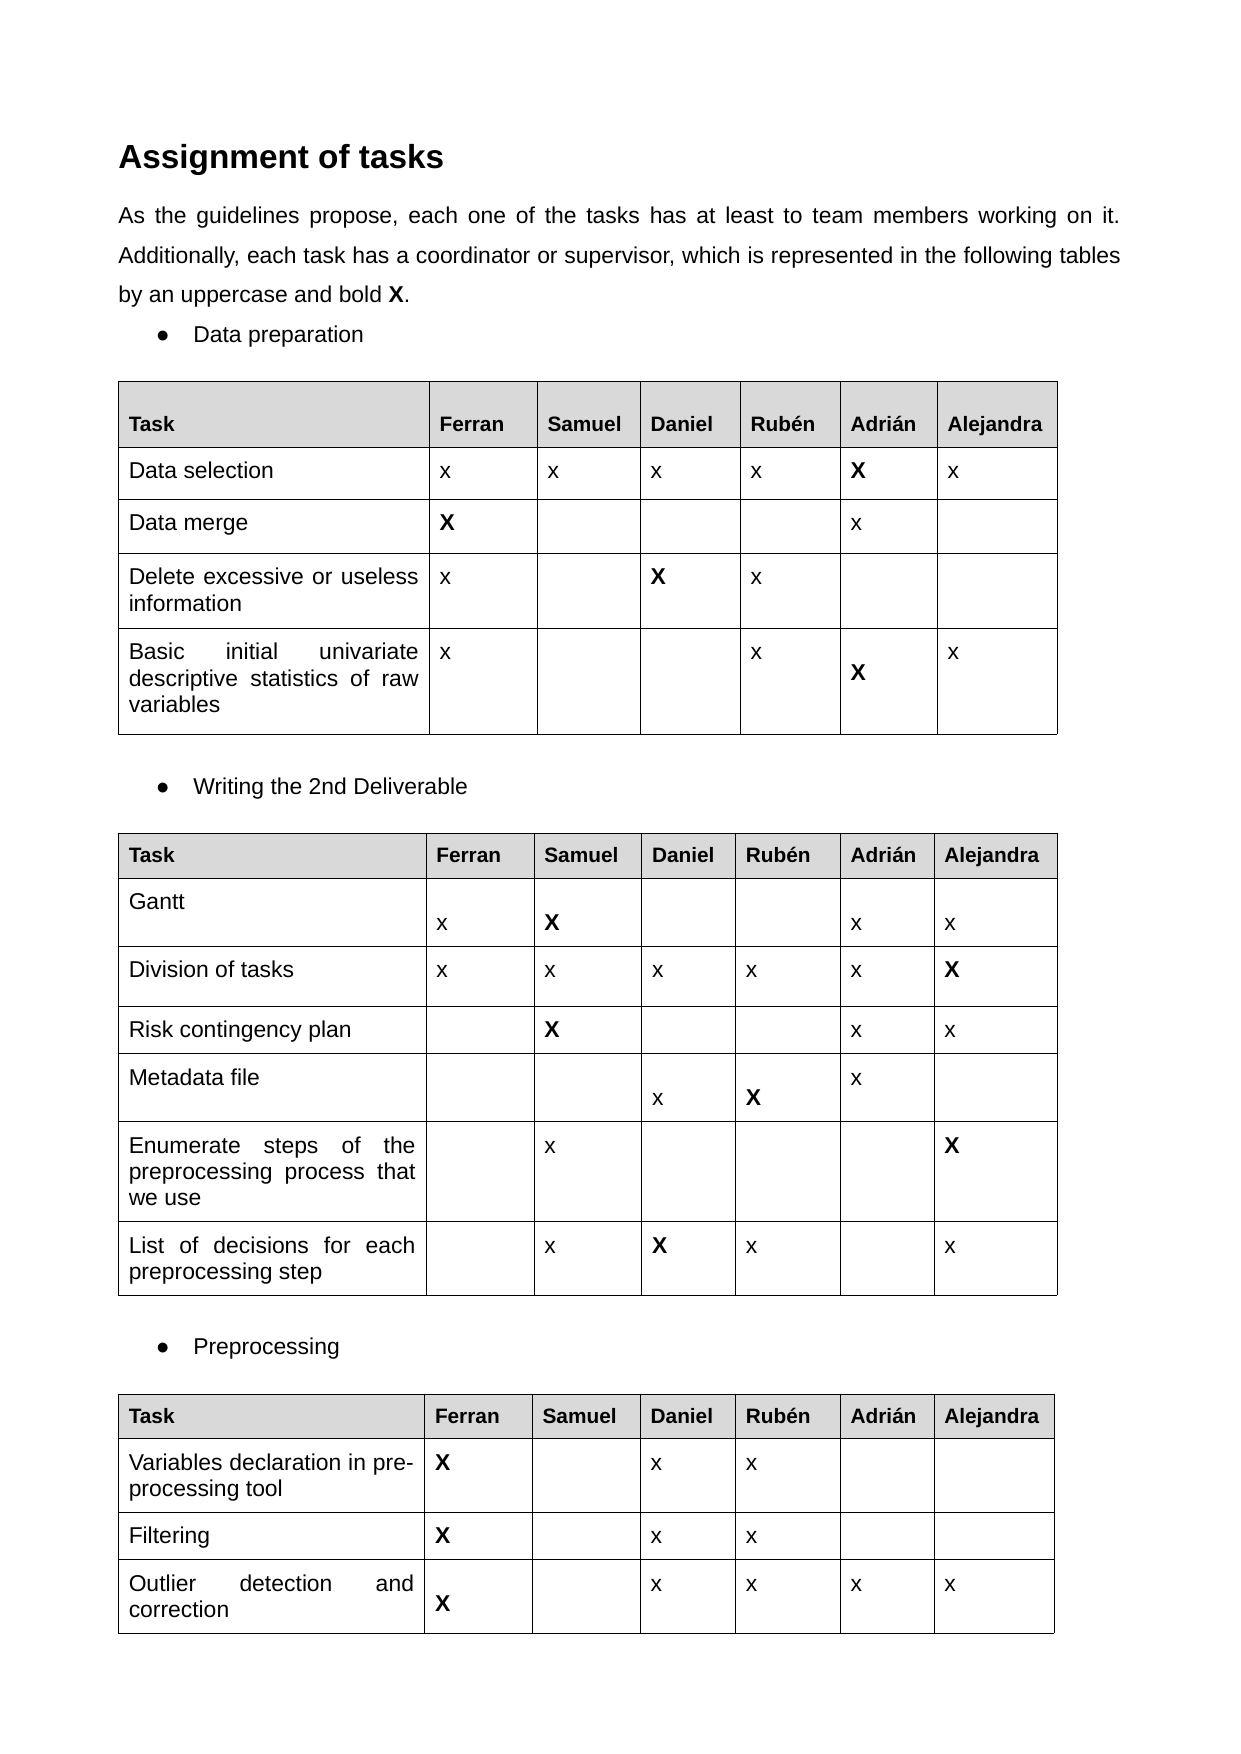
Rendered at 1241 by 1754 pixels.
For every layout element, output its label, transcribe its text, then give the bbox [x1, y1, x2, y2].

table_cell Filtering [119, 1513, 424, 1559]
table_cell X [425, 1439, 532, 1512]
table_cell Enumerate steps of the preprocessing process that we use [119, 1122, 426, 1221]
table_cell x [736, 1560, 840, 1633]
table_cell [533, 1560, 640, 1633]
table_cell X [841, 448, 937, 499]
table_cell [935, 1054, 1057, 1121]
table_cell X [535, 1007, 641, 1053]
list Preprocessing [156, 1333, 1122, 1360]
table_cell x [642, 947, 735, 1006]
table_cell x [935, 1007, 1057, 1053]
table_header Alejandra [935, 834, 1057, 878]
table_cell [642, 1007, 735, 1053]
table_cell x [841, 947, 934, 1006]
table_header Samuel [533, 1395, 640, 1438]
table_cell x [741, 448, 840, 499]
table_cell X [641, 554, 740, 628]
table_cell x [641, 1439, 735, 1512]
table_cell x [841, 879, 934, 946]
table_cell [535, 1054, 641, 1121]
table_cell x [427, 947, 534, 1006]
table_cell [938, 554, 1057, 628]
table_cell [841, 554, 937, 628]
table_cell Data selection [119, 448, 429, 499]
table_cell x [841, 500, 937, 553]
table_cell X [935, 947, 1057, 1006]
table_cell x [430, 554, 537, 628]
list Data preparation [156, 321, 1122, 347]
table_header Adrián [841, 834, 934, 878]
table_cell Outlier detection and correction [119, 1560, 424, 1633]
table_cell Risk contingency plan [119, 1007, 426, 1053]
table_header Rubén [741, 382, 840, 447]
table_header Samuel [538, 382, 640, 447]
table_cell [841, 1513, 934, 1559]
table_cell Variables declaration in pre-processing tool [119, 1439, 424, 1512]
table_cell x [535, 947, 641, 1006]
table_header Rubén [736, 1395, 840, 1438]
table_cell [538, 500, 640, 553]
table_cell X [935, 1122, 1057, 1221]
table_cell x [427, 879, 534, 946]
table_cell x [736, 947, 840, 1006]
table_header Daniel [641, 382, 740, 447]
table_cell [736, 1122, 840, 1221]
table_header Task [119, 834, 426, 878]
table_header Ferran [427, 834, 534, 878]
table_cell [642, 1122, 735, 1221]
table_cell [935, 1513, 1054, 1559]
table_cell x [935, 879, 1057, 946]
table_cell x [841, 1054, 934, 1121]
table_cell [841, 1439, 934, 1512]
table_cell x [642, 1054, 735, 1121]
table_header Samuel [535, 834, 641, 878]
table_cell X [430, 500, 537, 553]
table_cell [427, 1222, 534, 1295]
table_cell X [642, 1222, 735, 1295]
table_cell x [430, 629, 537, 734]
table_cell x [641, 448, 740, 499]
table_cell [841, 1122, 934, 1221]
table_cell Delete excessive or useless information [119, 554, 429, 628]
table_cell X [425, 1513, 532, 1559]
table_header Daniel [642, 834, 735, 878]
table_cell [935, 1439, 1054, 1512]
table_cell x [641, 1560, 735, 1633]
table_cell x [841, 1560, 934, 1633]
table_header Ferran [425, 1395, 532, 1438]
table_header Adrián [841, 382, 937, 447]
table_cell Data merge [119, 500, 429, 553]
table_cell [841, 1222, 934, 1295]
table_cell x [736, 1439, 840, 1512]
table_cell x [641, 1513, 735, 1559]
table_header Ferran [430, 382, 537, 447]
table_cell Division of tasks [119, 947, 426, 1006]
table_cell [641, 500, 740, 553]
table_header Alejandra [938, 382, 1057, 447]
table_cell [427, 1054, 534, 1121]
table_cell [736, 879, 840, 946]
table_header Task [119, 1395, 424, 1438]
table_cell Metadata file [119, 1054, 426, 1121]
table_cell X [841, 629, 937, 734]
table_header Rubén [736, 834, 840, 878]
table_cell x [938, 448, 1057, 499]
table_cell [736, 1007, 840, 1053]
table_cell x [741, 554, 840, 628]
table_cell X [425, 1560, 532, 1633]
subtitle Assignment of tasks [118, 137, 1122, 175]
table_cell Gantt [119, 879, 426, 946]
table_cell x [935, 1560, 1054, 1633]
table_cell Basic initial univariate descriptive statistics of raw variables [119, 629, 429, 734]
table_cell X [535, 879, 641, 946]
table_cell x [935, 1222, 1057, 1295]
table_cell [642, 879, 735, 946]
text As the guidelines propose, each one of the tasks has at least to team members working on it. Additionally, each task has a coordinator or supervisor, which is represented in the following tables by an uppercase and bold X. [118, 202, 1122, 308]
table_cell [741, 500, 840, 553]
table_cell x [741, 629, 840, 734]
table_cell [427, 1007, 534, 1053]
table_cell [533, 1513, 640, 1559]
table_header Alejandra [935, 1395, 1054, 1438]
table_cell [538, 554, 640, 628]
table_cell X [736, 1054, 840, 1121]
table_header Adrián [841, 1395, 934, 1438]
list Writing the 2nd Deliverable [156, 773, 1122, 799]
table_cell x [535, 1122, 641, 1221]
table_cell [938, 500, 1057, 553]
table_cell x [538, 448, 640, 499]
table_cell [538, 629, 640, 734]
table_cell x [841, 1007, 934, 1053]
table_cell x [938, 629, 1057, 734]
table_cell x [430, 448, 537, 499]
table_cell [427, 1122, 534, 1221]
table_header Daniel [641, 1395, 735, 1438]
table_cell [533, 1439, 640, 1512]
table_cell [641, 629, 740, 734]
table_cell x [736, 1513, 840, 1559]
table_header Task [119, 382, 429, 447]
table_cell x [736, 1222, 840, 1295]
table_cell List of decisions for each preprocessing step [119, 1222, 426, 1295]
table_cell x [535, 1222, 641, 1295]
